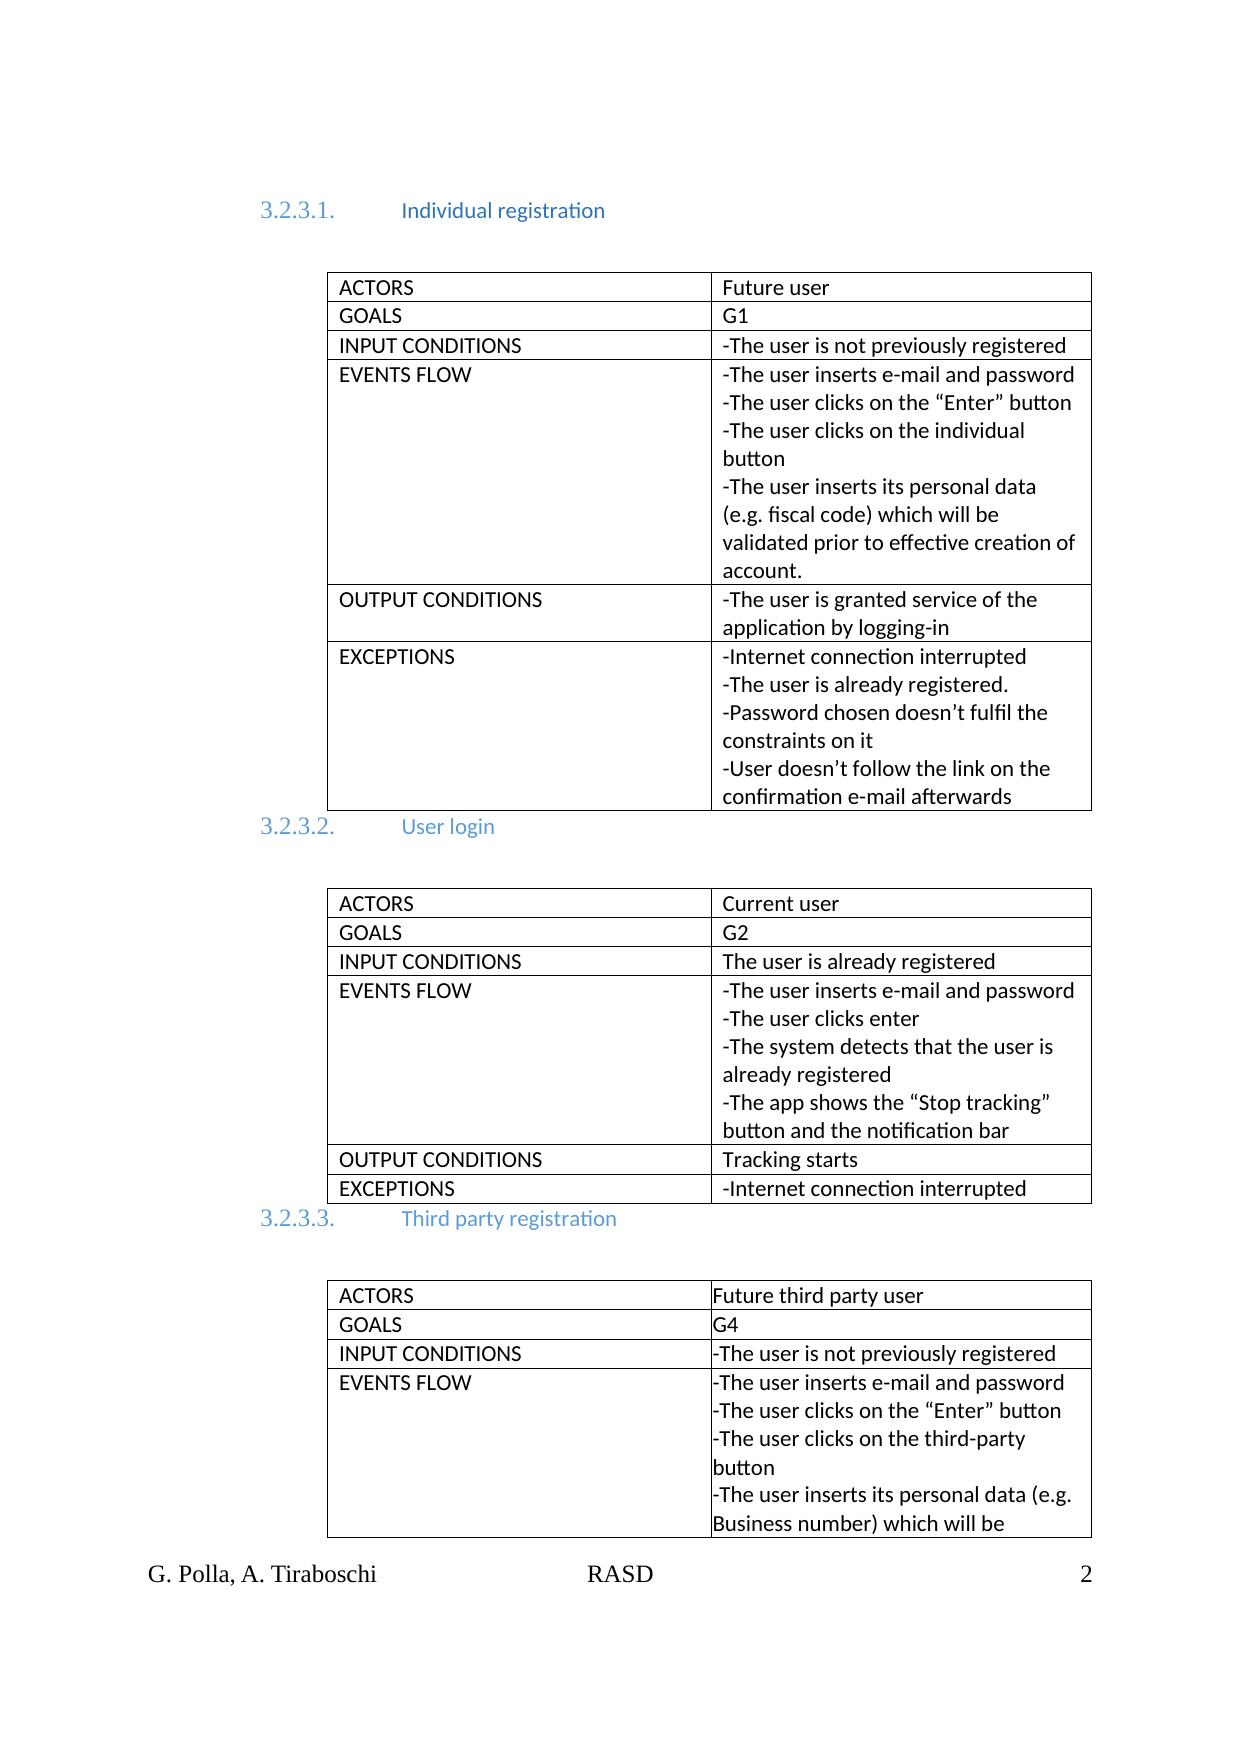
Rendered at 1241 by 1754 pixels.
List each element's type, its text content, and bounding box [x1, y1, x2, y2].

table_cell -Internet connection interrupted -The user is already registered. -Password chosen doesn’t fulfil the constraints on it -User doesn’t follow the link on the confirmation e-mail afterwards [712, 642, 1091, 810]
table_header Future third party user [712, 1281, 1091, 1309]
table_cell G1 [712, 302, 1091, 330]
table_cell G2 [712, 918, 1091, 946]
table_cell EXCEPTIONS [328, 642, 711, 810]
table_header Future user [712, 273, 1091, 301]
table_cell -The user is not previously registered [712, 331, 1091, 359]
table_cell -The user is not previously registered [712, 1340, 1091, 1367]
table_cell INPUT CONDITIONS [328, 331, 711, 359]
table_cell GOALS [328, 918, 711, 946]
list Third party registration [260, 1203, 1093, 1262]
table_cell OUTPUT CONDITIONS [328, 1145, 711, 1173]
table_header Current user [712, 889, 1091, 917]
table_cell GOALS [328, 1310, 711, 1338]
table_cell EVENTS FLOW [328, 1369, 711, 1537]
table_header ACTORS [328, 1281, 711, 1309]
table_cell -The user inserts e-mail and password -The user clicks on the “Enter” button -The user clicks on the third-party button -The user inserts its personal data (e.g. Business number) which will be [712, 1369, 1091, 1537]
table_cell INPUT CONDITIONS [328, 1340, 711, 1367]
table_cell -The user inserts e-mail and password -The user clicks on the “Enter” button -The user clicks on the individual button -The user inserts its personal data (e.g. fiscal code) which will be validated prior to effective creation of account. [712, 360, 1091, 584]
table_cell The user is already registered [712, 947, 1091, 975]
list Individual registration [260, 195, 1093, 254]
list User login [260, 811, 1093, 870]
table_cell GOALS [328, 302, 711, 330]
table_cell OUTPUT CONDITIONS [328, 585, 711, 641]
table_cell EXCEPTIONS [328, 1175, 711, 1202]
table_cell -The user inserts e-mail and password -The user clicks enter -The system detects that the user is already registered -The app shows the “Stop tracking” button and the notification bar [712, 976, 1091, 1144]
table_header ACTORS [328, 273, 711, 301]
table_cell -The user is granted service of the application by logging-in [712, 585, 1091, 641]
table_cell EVENTS FLOW [328, 976, 711, 1144]
table_cell -Internet connection interrupted [712, 1175, 1091, 1202]
table_cell INPUT CONDITIONS [328, 947, 711, 975]
table_cell EVENTS FLOW [328, 360, 711, 584]
table_header ACTORS [328, 889, 711, 917]
table_cell Tracking starts [712, 1145, 1091, 1173]
table_cell G4 [712, 1310, 1091, 1338]
